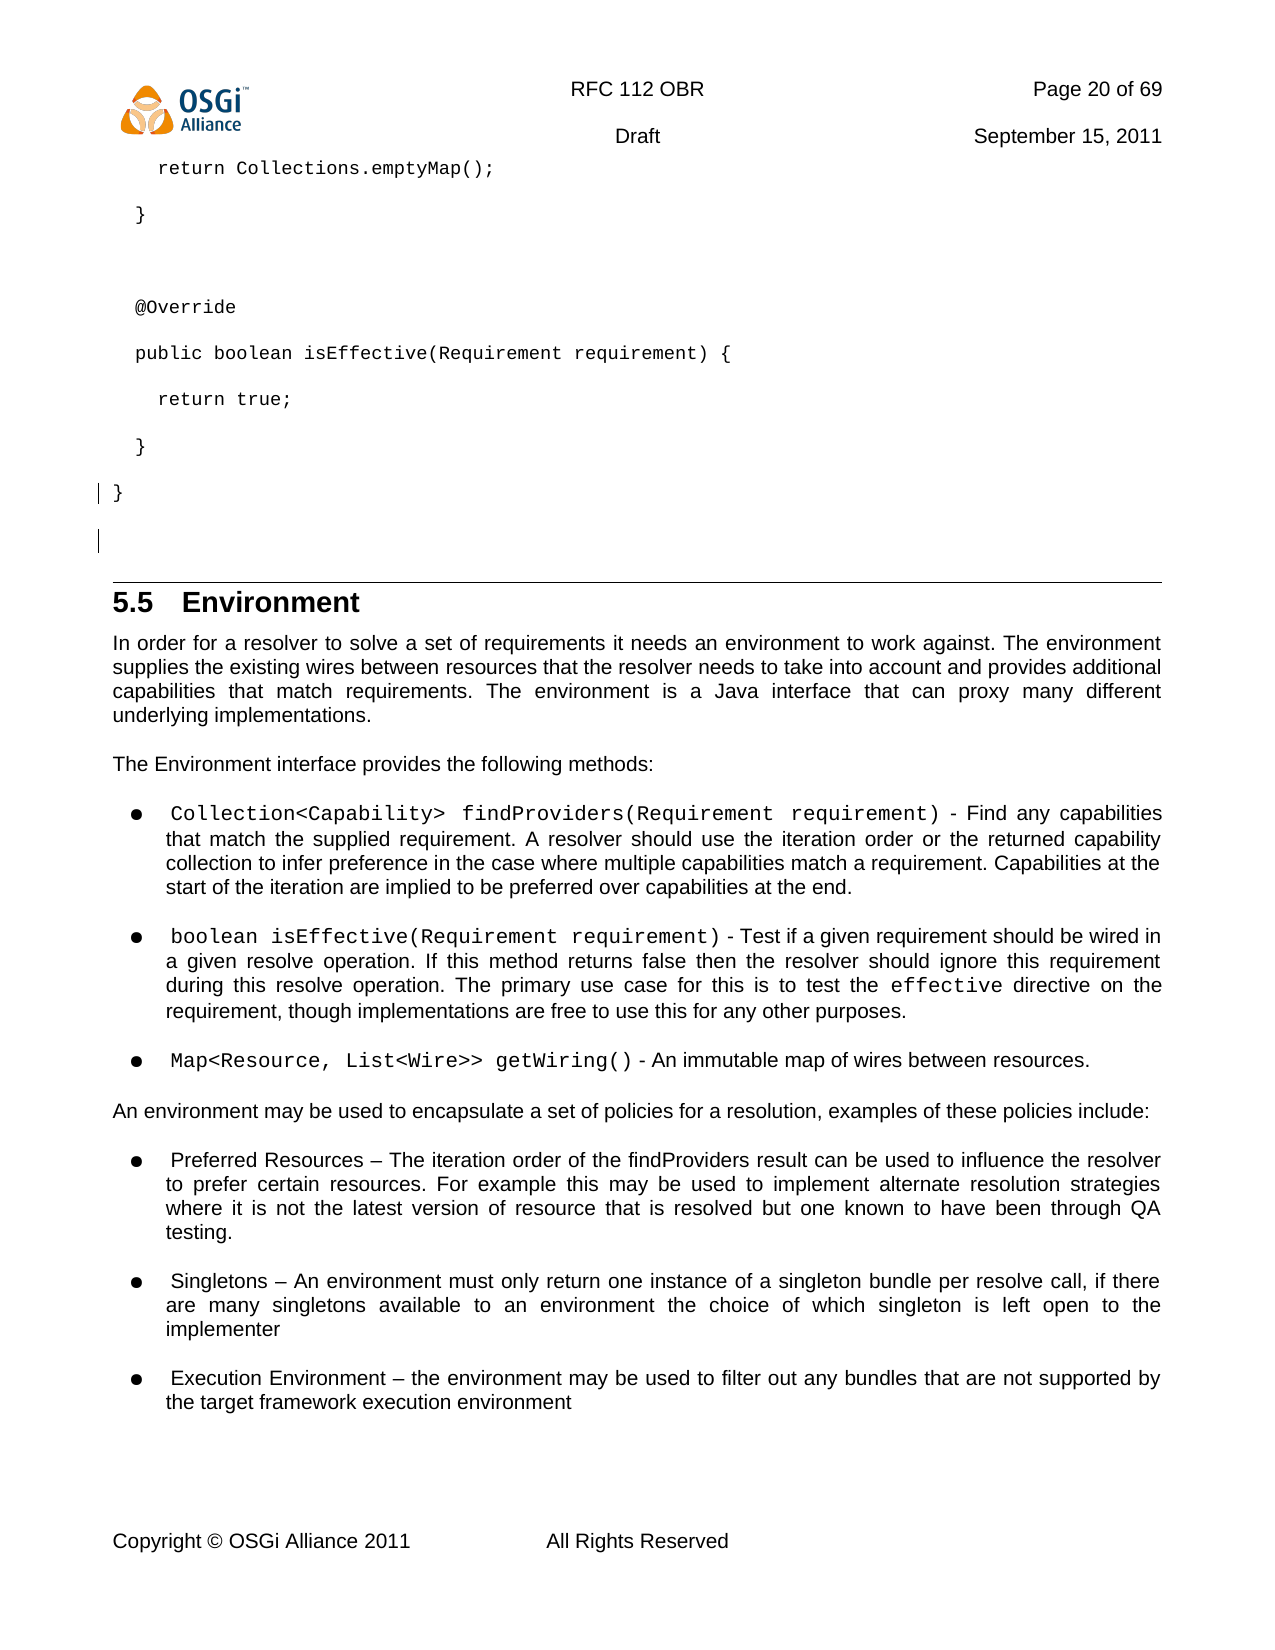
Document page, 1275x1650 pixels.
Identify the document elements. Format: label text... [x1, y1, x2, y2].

text @Override [112, 298, 1162, 319]
list Singletons – An environment must only return one instance of a singleton bundle per resolve call, if there are many singletons available to an environment the choice of which singleton is left open to the implementer [111, 1269, 1162, 1341]
text The Environment interface provides the following methods: [112, 752, 1162, 776]
text return Collections.emptyMap(); [112, 159, 1162, 180]
list Map<Resource, List<Wire>> getWiring() - An immutable map of wires between resources. [111, 1048, 1162, 1074]
text return true; [112, 390, 1162, 411]
list Preferred Resources – The iteration order of the findProviders result can be used to influence the resolver to prefer certain resources. For example this may be used to implement alternate resolution strategies where it is not the latest version of resource that is resolved but one known to have been through QA testing. [111, 1148, 1162, 1244]
picture [113, 78, 257, 142]
subtitle Environment [112, 583, 1162, 618]
text } [112, 436, 1162, 458]
text public boolean isEffective(Requirement requirement) { [112, 344, 1162, 365]
list boolean isEffective(Requirement requirement) - Test if a given requirement should be wired in a given resolve operation. If this method returns false then the resolver should ignore this requirement during this resolve operation. The primary use case for this is to test the effective directive on the requirement, though implementations are free to use this for any other purposes. [111, 923, 1162, 1023]
list Execution Environment – the environment may be used to filter out any bundles that are not supported by the target framework execution environment [111, 1366, 1162, 1413]
text } [112, 483, 1162, 504]
text } [112, 205, 1162, 226]
list Collection<Capability> findProviders(Requirement requirement) - Find any capabilities that match the supplied requirement. A resolver should use the iteration order or the returned capability collection to infer preference in the case where multiple capabilities match a requirement. Capabilities at the start of the iteration are implied to be preferred over capabilities at the end. [111, 801, 1162, 898]
text An environment may be used to encapsulate a set of policies for a resolution, examples of these policies include: [112, 1099, 1162, 1123]
text In order for a resolver to solve a set of requirements it needs an environment to work against. The environment supplies the existing wires between resources that the resolver needs to take into account and provides additional capabilities that match requirements. The environment is a Java interface that can proxy many different underlying implementations. [112, 631, 1162, 727]
